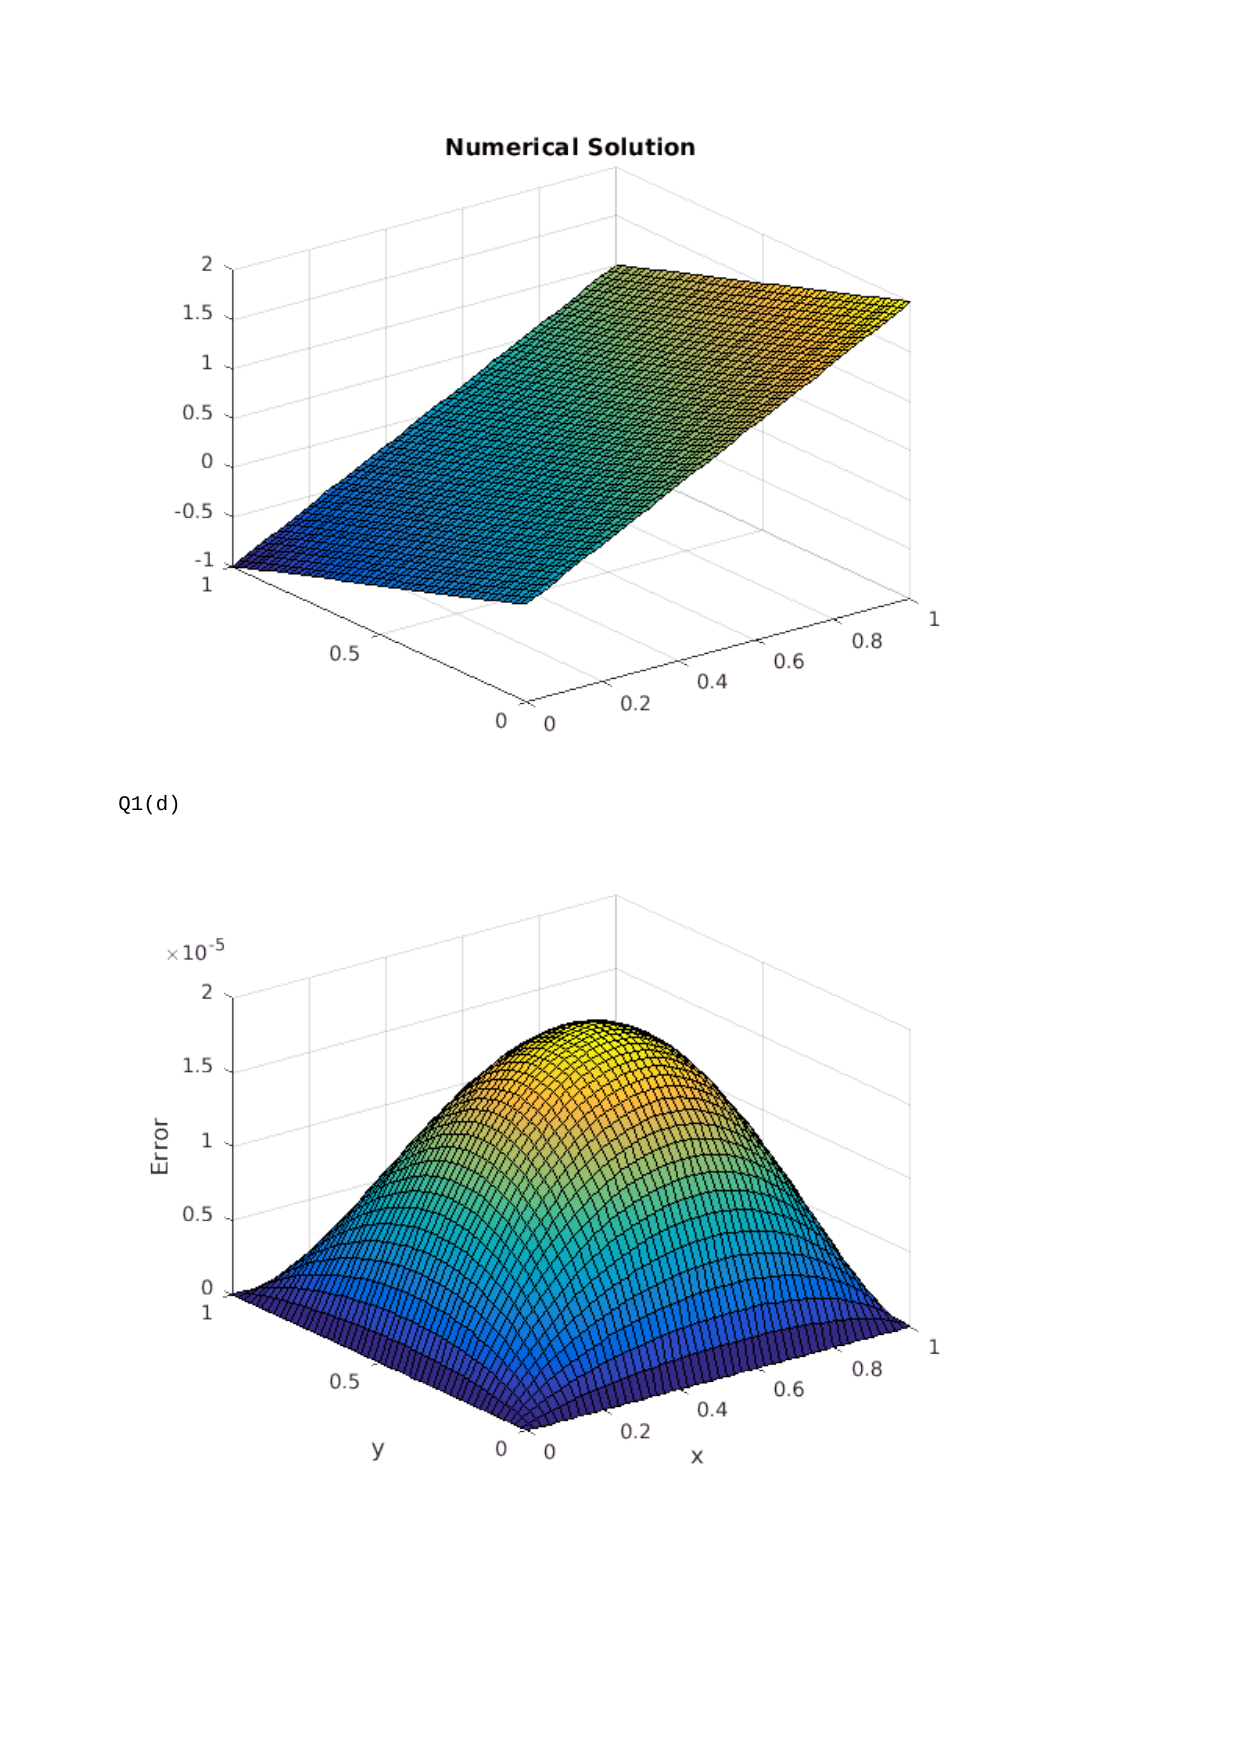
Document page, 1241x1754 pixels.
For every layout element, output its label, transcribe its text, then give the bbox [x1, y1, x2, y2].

text Q1(d) [118, 793, 1122, 817]
picture [118, 846, 994, 1503]
picture [118, 118, 994, 775]
